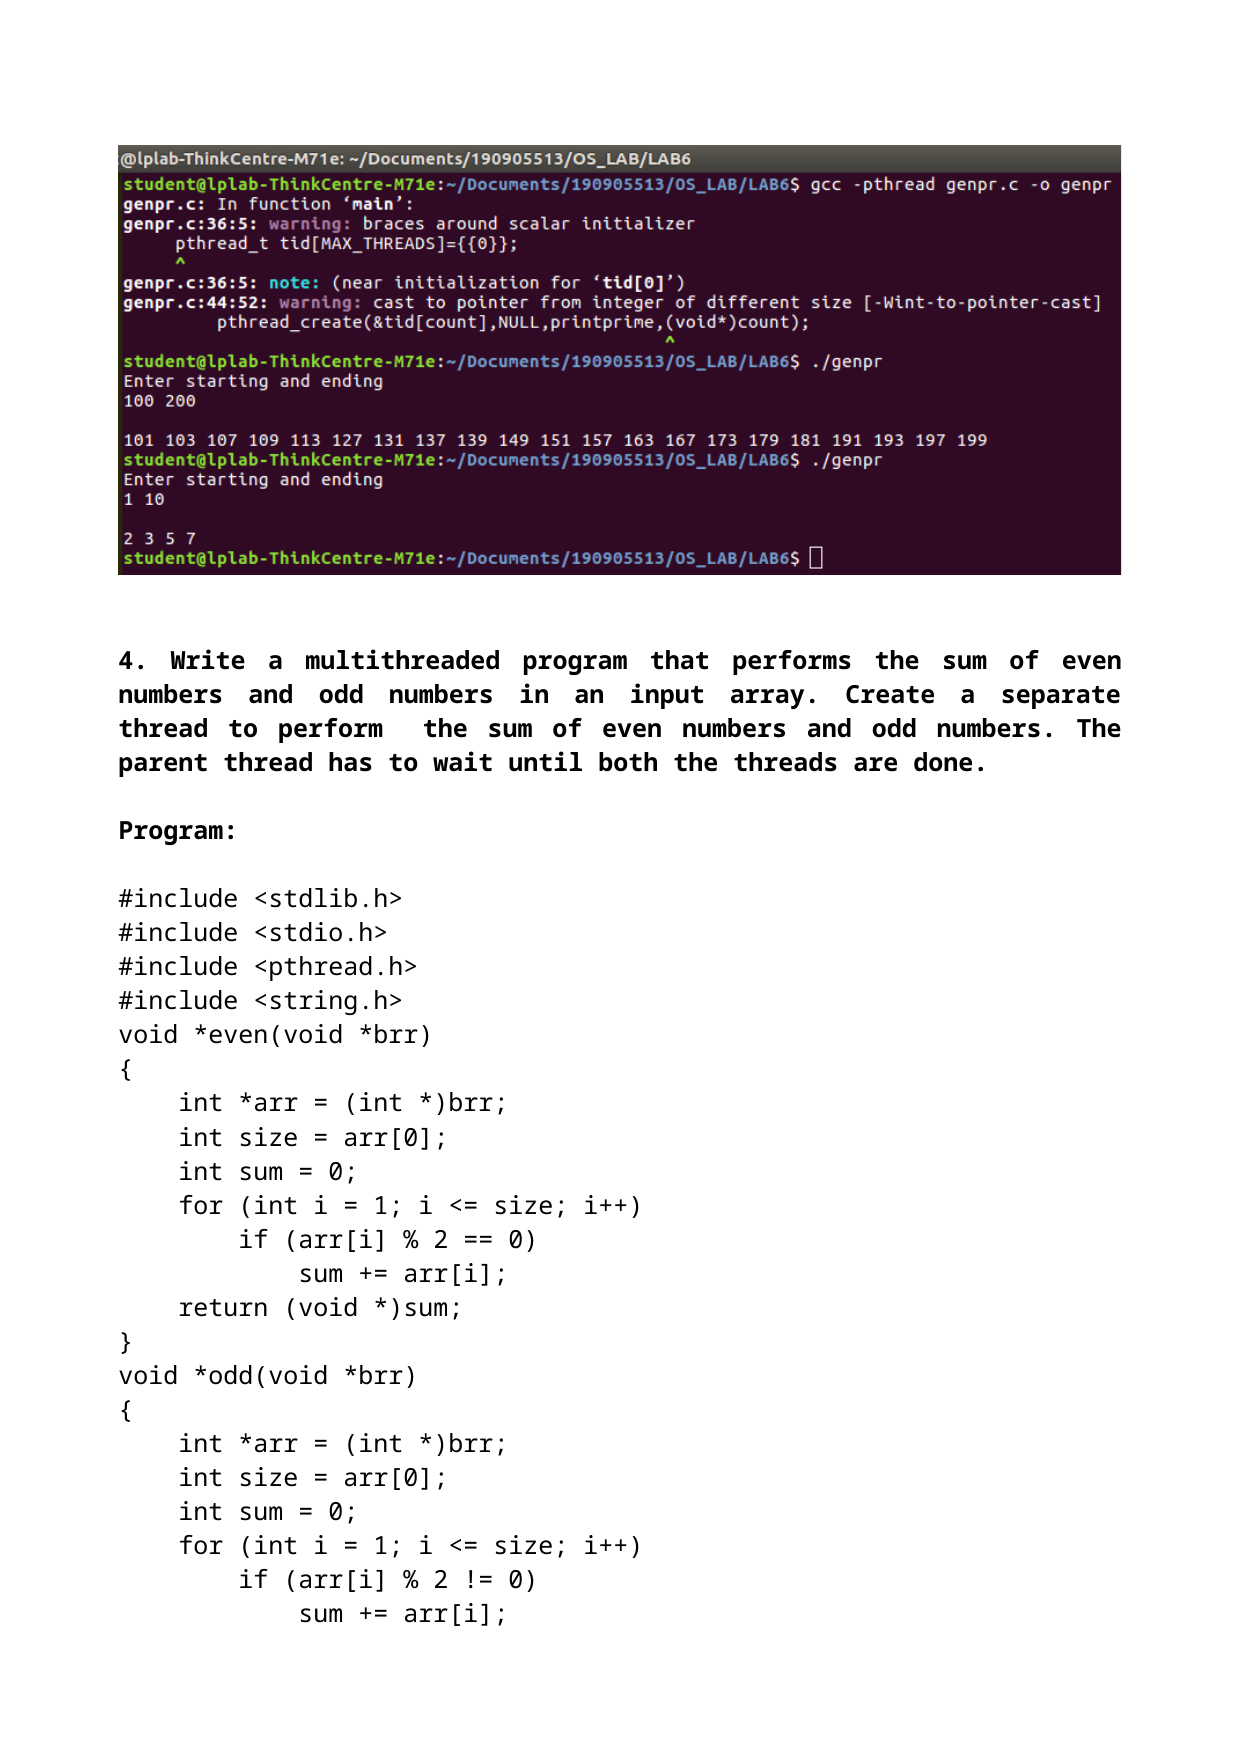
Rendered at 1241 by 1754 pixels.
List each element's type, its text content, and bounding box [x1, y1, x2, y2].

text if (arr[i] % 2 != 0) [118, 1562, 1122, 1596]
text void *even(void *brr) [118, 1017, 1122, 1051]
text int sum = 0; [118, 1494, 1122, 1528]
text #include <stdio.h> [118, 915, 1122, 949]
text return (void *)sum; [118, 1289, 1122, 1323]
text for (int i = 1; i <= size; i++) [118, 1528, 1122, 1562]
text int size = arr[0]; [118, 1460, 1122, 1494]
text #include <pthread.h> [118, 949, 1122, 983]
text } [118, 1323, 1122, 1358]
text 4. Write a multithreaded program that performs the sum of even numbers and odd numbers in an input array. Create a separate thread to perform the sum of even numbers and odd numbers. The parent thread has to wait until both the threads are done. [118, 642, 1122, 778]
text int *arr = (int *)brr; [118, 1085, 1122, 1119]
text sum += arr[i]; [118, 1596, 1122, 1630]
text for (int i = 1; i <= size; i++) [118, 1187, 1122, 1221]
text if (arr[i] % 2 == 0) [118, 1221, 1122, 1255]
text { [118, 1392, 1122, 1426]
text int size = arr[0]; [118, 1119, 1122, 1153]
text int *arr = (int *)brr; [118, 1426, 1122, 1460]
text #include <string.h> [118, 983, 1122, 1017]
text sum += arr[i]; [118, 1255, 1122, 1289]
text #include <stdlib.h> [118, 881, 1122, 915]
text int sum = 0; [118, 1153, 1122, 1187]
text Program: [118, 813, 1122, 847]
picture [118, 145, 1122, 575]
text void *odd(void *brr) [118, 1358, 1122, 1392]
text { [118, 1051, 1122, 1085]
